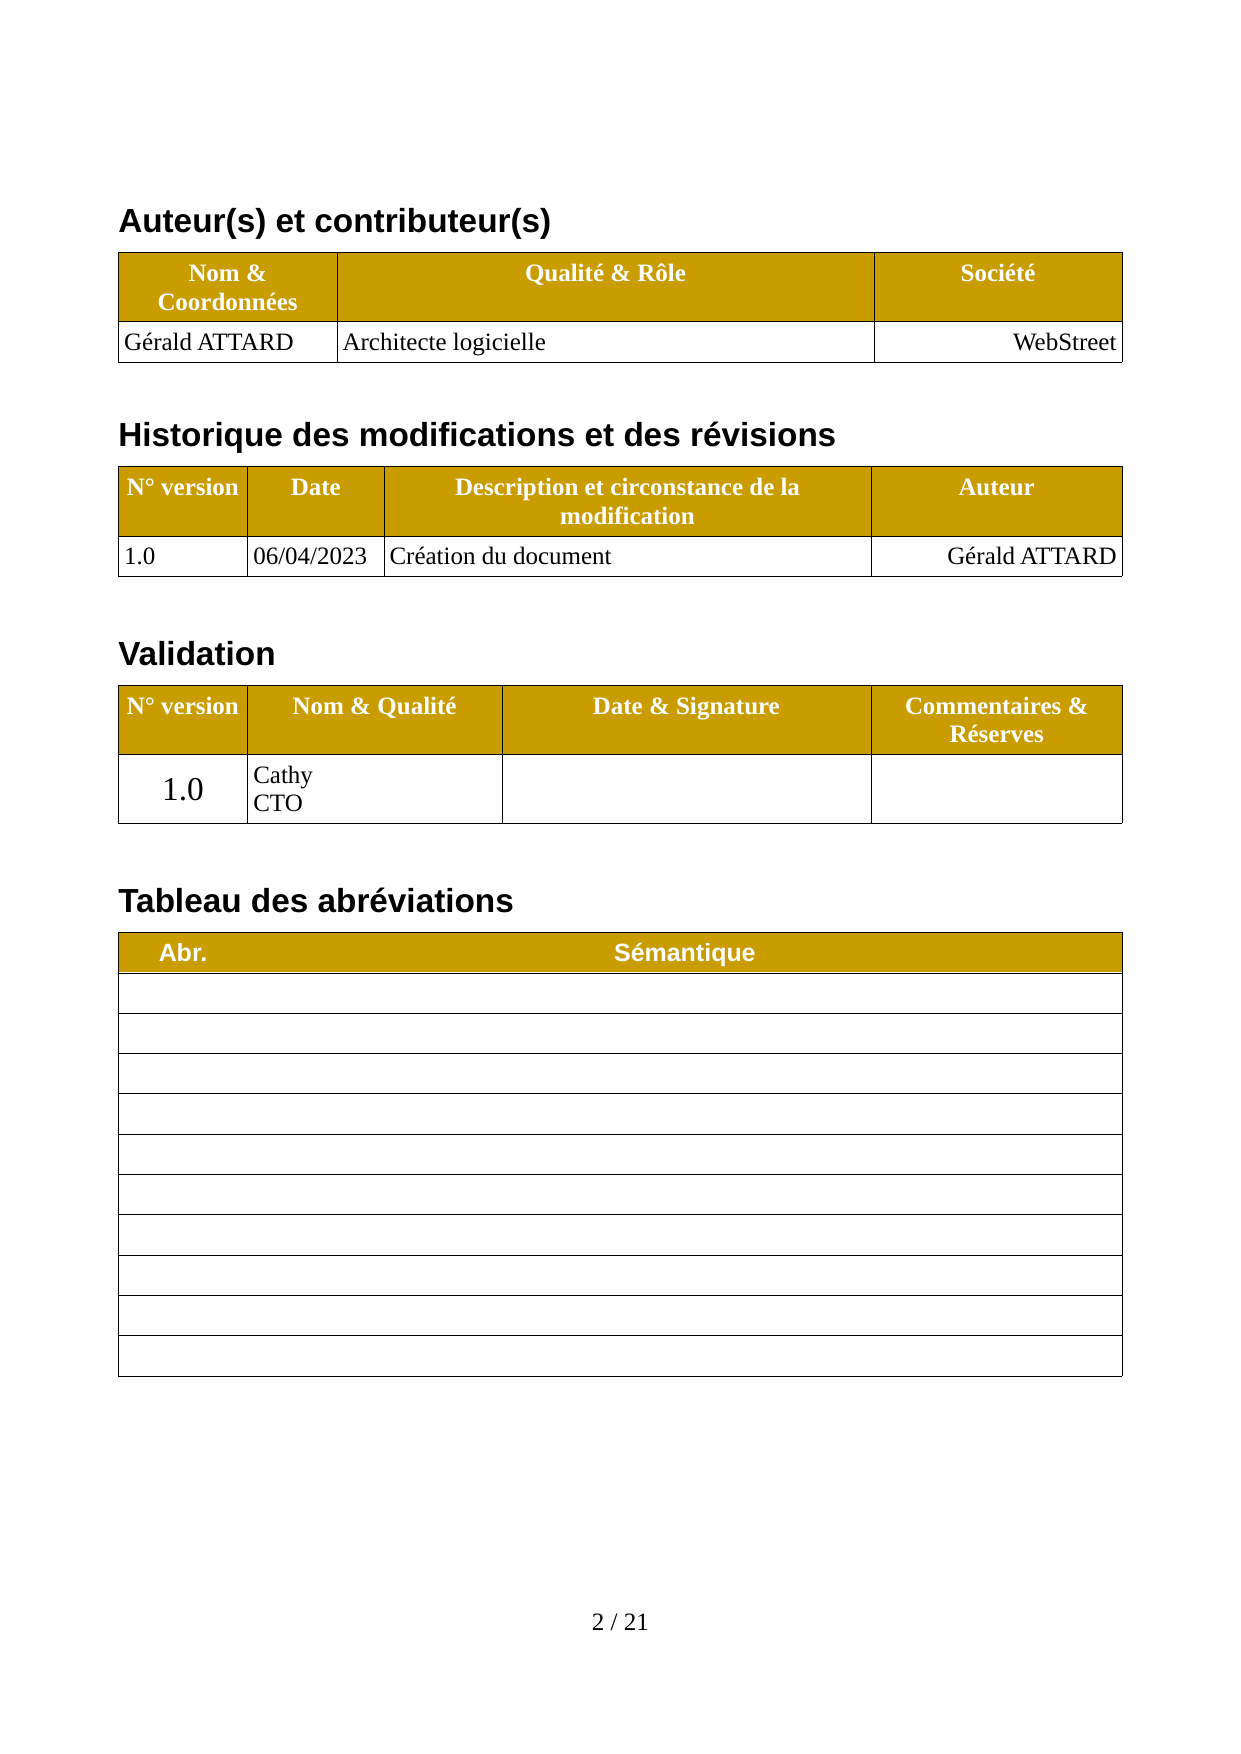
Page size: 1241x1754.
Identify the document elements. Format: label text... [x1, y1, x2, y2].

table_header Date & Signature [503, 686, 871, 754]
subtitle Auteur(s) et contributeur(s) [118, 201, 1122, 240]
table_cell [119, 1296, 247, 1335]
table_cell [119, 1256, 247, 1295]
table_header Sémantique [247, 933, 1122, 972]
table_cell [119, 1135, 247, 1174]
table_cell [119, 1094, 247, 1134]
table_cell 1.0 [119, 537, 247, 576]
table_cell Cathy CTO [248, 755, 502, 823]
table_header Date [248, 467, 384, 536]
table_cell Gérald ATTARD [872, 537, 1122, 576]
subtitle Historique des modifications et des révisions [118, 416, 1122, 454]
table_cell [872, 755, 1122, 823]
table_header N° version [119, 686, 247, 754]
table_cell Architecte logicielle [338, 322, 874, 362]
table_header Auteur [872, 467, 1122, 536]
subtitle Tableau des abréviations [118, 881, 1122, 919]
table_cell [119, 1014, 247, 1053]
table_cell [247, 1054, 1122, 1093]
table_cell [119, 1054, 247, 1093]
table_header Commentaires & Réserves [872, 686, 1122, 754]
table_cell [119, 974, 247, 1013]
table_header N° version [119, 467, 247, 536]
table_cell [247, 974, 1122, 1013]
table_cell 06/04/2023 [248, 537, 384, 576]
table_cell [247, 1175, 1122, 1214]
table_cell [247, 1256, 1122, 1295]
table_cell 1.0 [119, 755, 247, 823]
table_cell Gérald ATTARD [119, 322, 337, 362]
table_cell [119, 1215, 247, 1254]
subtitle Validation [118, 634, 1122, 672]
table_cell [247, 1014, 1122, 1053]
table_header Société [875, 253, 1122, 321]
table_header Nom & Qualité [248, 686, 502, 754]
table_cell WebStreet [875, 322, 1122, 362]
table_cell [247, 1336, 1122, 1376]
table_header Description et circonstance de la modification [385, 467, 871, 536]
table_header Abr. [119, 933, 247, 972]
table_cell [247, 1135, 1122, 1174]
table_cell [119, 1336, 247, 1376]
table_cell [503, 755, 871, 823]
table_cell [119, 1175, 247, 1214]
table_cell Création du document [385, 537, 871, 576]
table_cell [247, 1215, 1122, 1254]
table_cell [247, 1094, 1122, 1134]
table_cell [247, 1296, 1122, 1335]
table_header Qualité & Rôle [338, 253, 874, 321]
table_header Nom & Coordonnées [119, 253, 337, 321]
